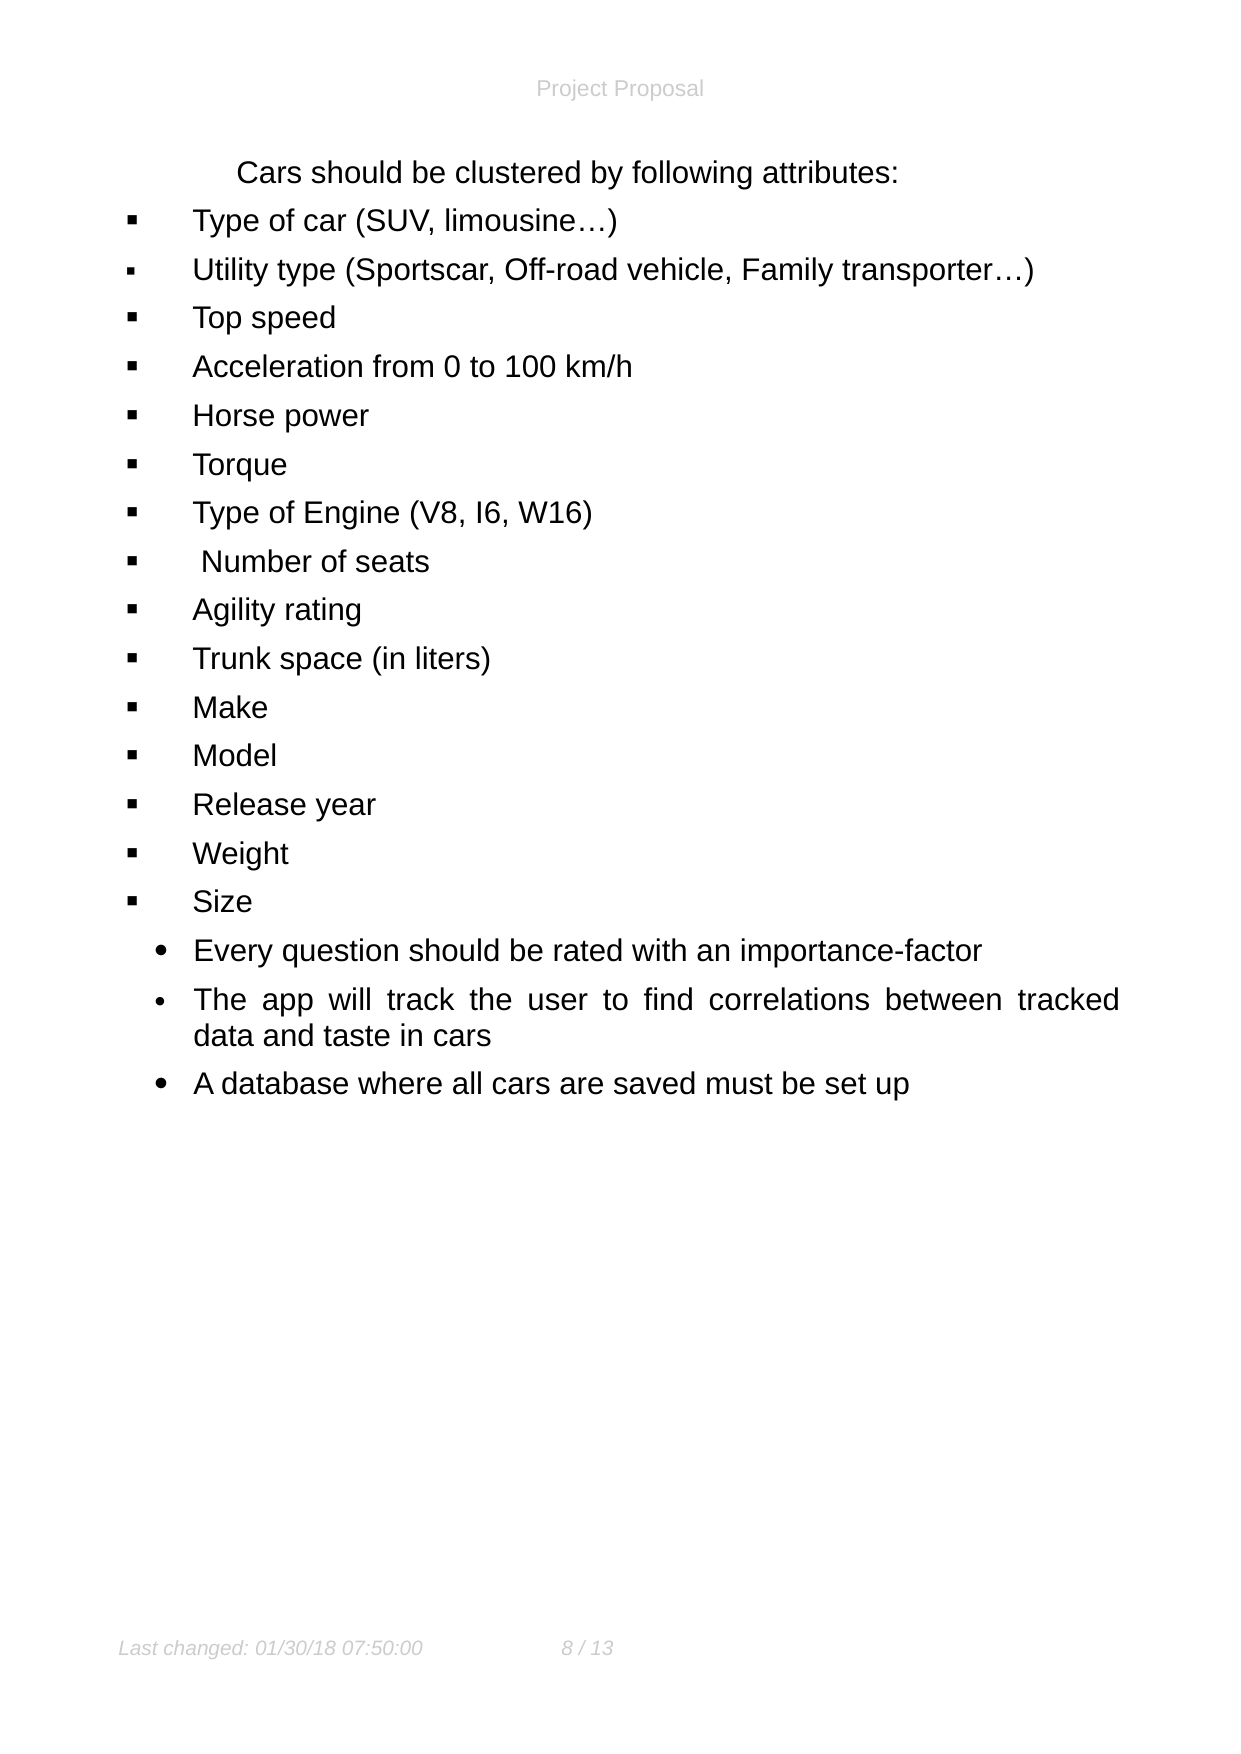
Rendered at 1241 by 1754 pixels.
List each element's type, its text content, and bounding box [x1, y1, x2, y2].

list Agility rating [118, 591, 1122, 628]
list Weight [118, 835, 1122, 871]
text Cars should be clustered by following attributes: [236, 154, 1122, 190]
list Utility type (Sportscar, Off-road vehicle, Family transporter…) [118, 251, 1122, 287]
list Acceleration from 0 to 100 km/h [118, 348, 1122, 384]
list Horse power [118, 397, 1122, 433]
list Every question should be rated with an importance-factor [156, 932, 1122, 968]
list Model [118, 737, 1122, 773]
list Torque [118, 446, 1122, 482]
list A database where all cars are saved must be set up [156, 1065, 1122, 1101]
list Make [118, 689, 1122, 725]
list The app will track the user to find correlations between tracked data and taste in cars [156, 981, 1122, 1052]
list Number of seats [118, 543, 1122, 579]
list Size [118, 883, 1122, 919]
list Type of car (SUV, limousine…) [118, 202, 1122, 239]
list Top speed [118, 299, 1122, 336]
list Type of Engine (V8, I6, W16) [118, 494, 1122, 530]
list Release year [118, 786, 1122, 822]
list Trunk space (in liters) [118, 640, 1122, 676]
